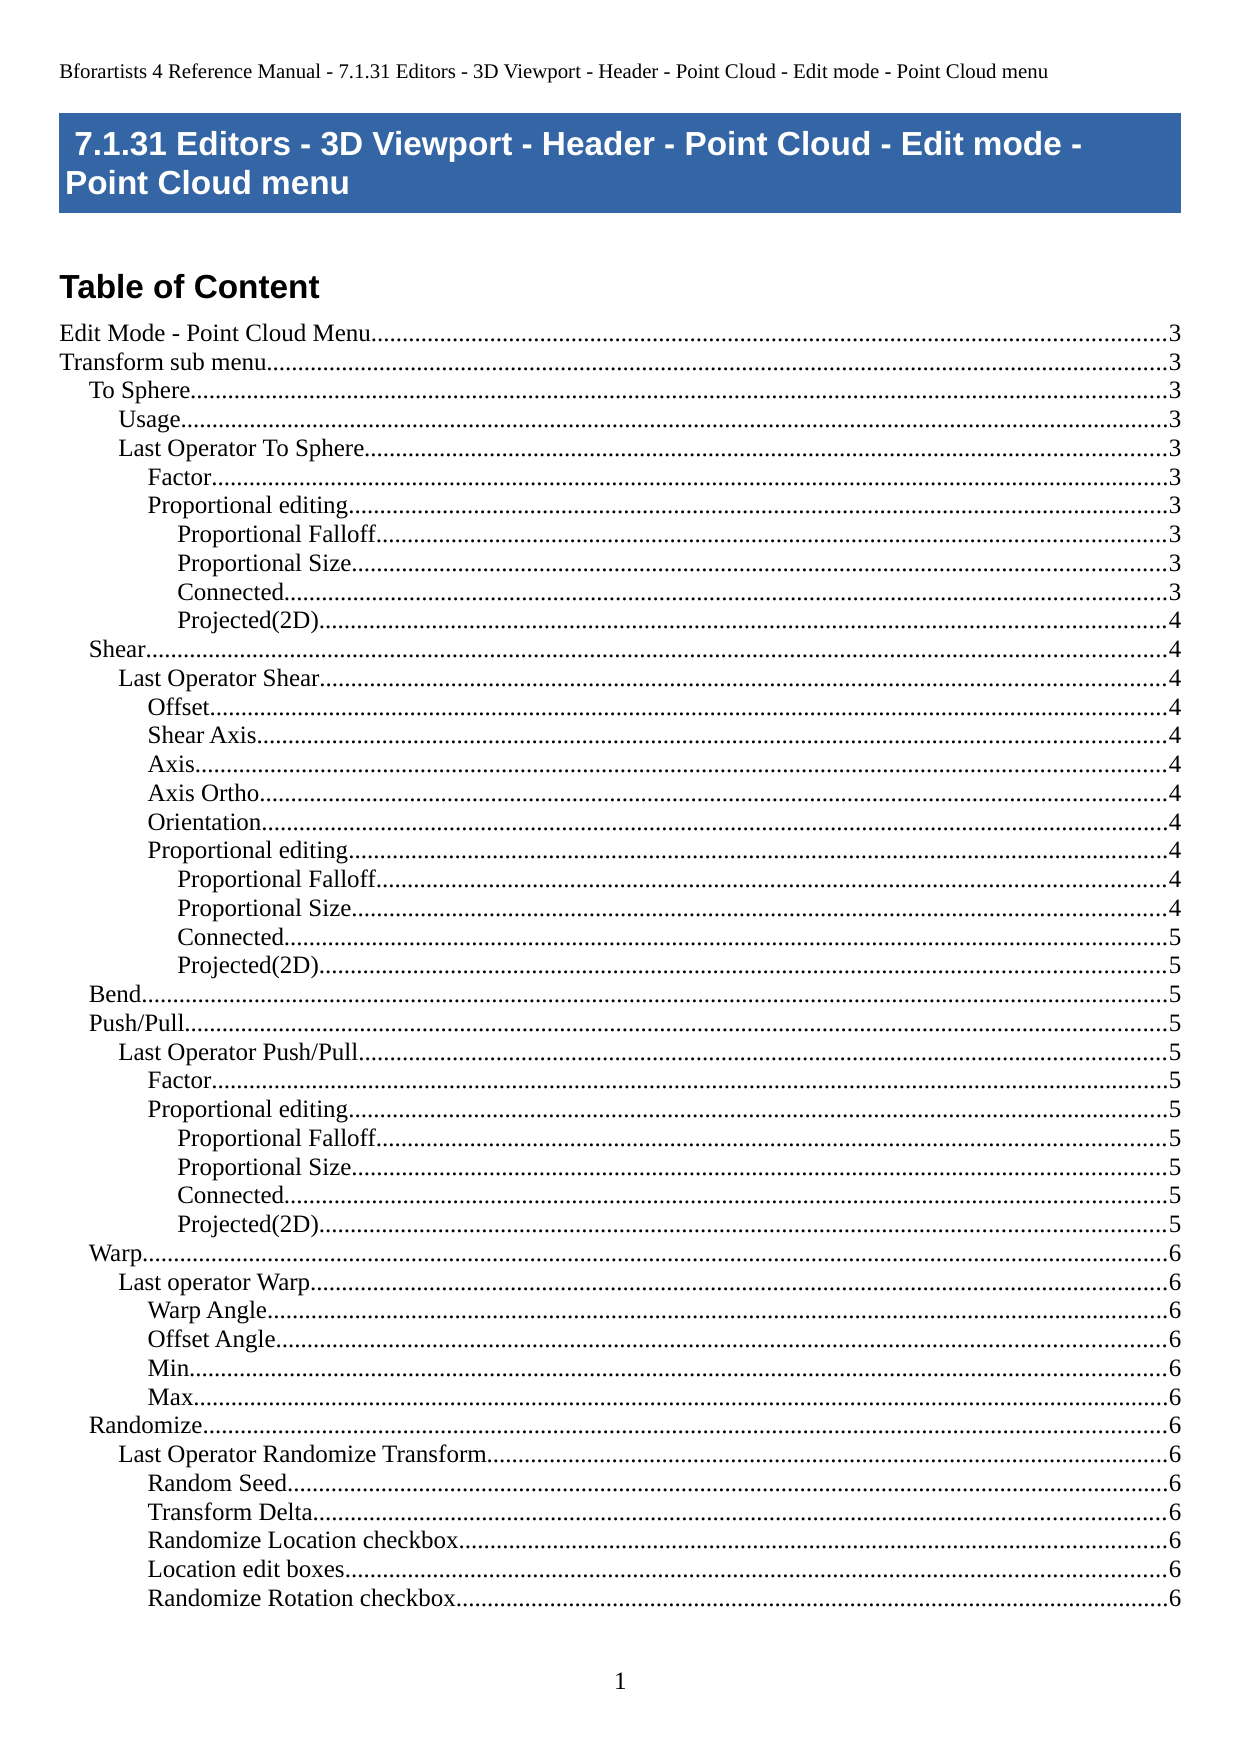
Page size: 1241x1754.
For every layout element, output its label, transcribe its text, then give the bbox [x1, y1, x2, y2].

text Orientation 4 [147, 807, 1181, 835]
text Push/Pull 5 [88, 1008, 1181, 1037]
text Connected 3 [177, 577, 1181, 605]
text Shear Axis 4 [147, 720, 1181, 749]
subtitle Table of Content [59, 267, 1181, 305]
table_header 7.1.31 Editors - 3D Viewport - Header - Point Cloud - Edit mode - Point Cloud menu [59, 113, 1181, 213]
text Warp 6 [88, 1238, 1181, 1267]
text Randomize Location checkbox 6 [147, 1525, 1181, 1554]
text Warp Angle 6 [147, 1295, 1181, 1324]
text Proportional editing 4 [147, 835, 1181, 864]
text Connected 5 [177, 1180, 1181, 1209]
text Max 6 [147, 1382, 1181, 1410]
text Randomize 6 [88, 1410, 1181, 1439]
text Axis 4 [147, 749, 1181, 778]
text Proportional editing 5 [147, 1094, 1181, 1123]
text Location edit boxes 6 [147, 1554, 1181, 1583]
text Offset Angle 6 [147, 1324, 1181, 1353]
text Projected(2D) 4 [177, 605, 1181, 634]
text Last Operator To Sphere 3 [118, 433, 1181, 462]
text Transform sub menu 3 [59, 347, 1181, 375]
text Offset 4 [147, 692, 1181, 720]
text Projected(2D) 5 [177, 1209, 1181, 1238]
text Proportional Size 4 [177, 893, 1181, 922]
text Transform Delta 6 [147, 1497, 1181, 1525]
text To Sphere 3 [88, 375, 1181, 404]
text Last operator Warp 6 [118, 1267, 1181, 1295]
text Edit Mode - Point Cloud Menu 3 [59, 318, 1181, 347]
text Min 6 [147, 1353, 1181, 1382]
text Shear 4 [88, 634, 1181, 663]
text Proportional Falloff 5 [177, 1123, 1181, 1152]
text Axis Ortho 4 [147, 778, 1181, 807]
text Proportional editing 3 [147, 490, 1181, 519]
text Bend 5 [88, 979, 1181, 1008]
text Factor 3 [147, 462, 1181, 490]
text Random Seed 6 [147, 1468, 1181, 1497]
text Usage 3 [118, 404, 1181, 433]
text Factor 5 [147, 1065, 1181, 1094]
text Proportional Size 5 [177, 1152, 1181, 1180]
text Randomize Rotation checkbox 6 [147, 1583, 1181, 1612]
text Proportional Falloff 4 [177, 864, 1181, 893]
text Last Operator Push/Pull 5 [118, 1037, 1181, 1065]
text Connected 5 [177, 922, 1181, 950]
text Proportional Size 3 [177, 548, 1181, 577]
text Last Operator Shear 4 [118, 663, 1181, 692]
text Proportional Falloff 3 [177, 519, 1181, 548]
text Projected(2D) 5 [177, 950, 1181, 979]
text Last Operator Randomize Transform 6 [118, 1439, 1181, 1468]
